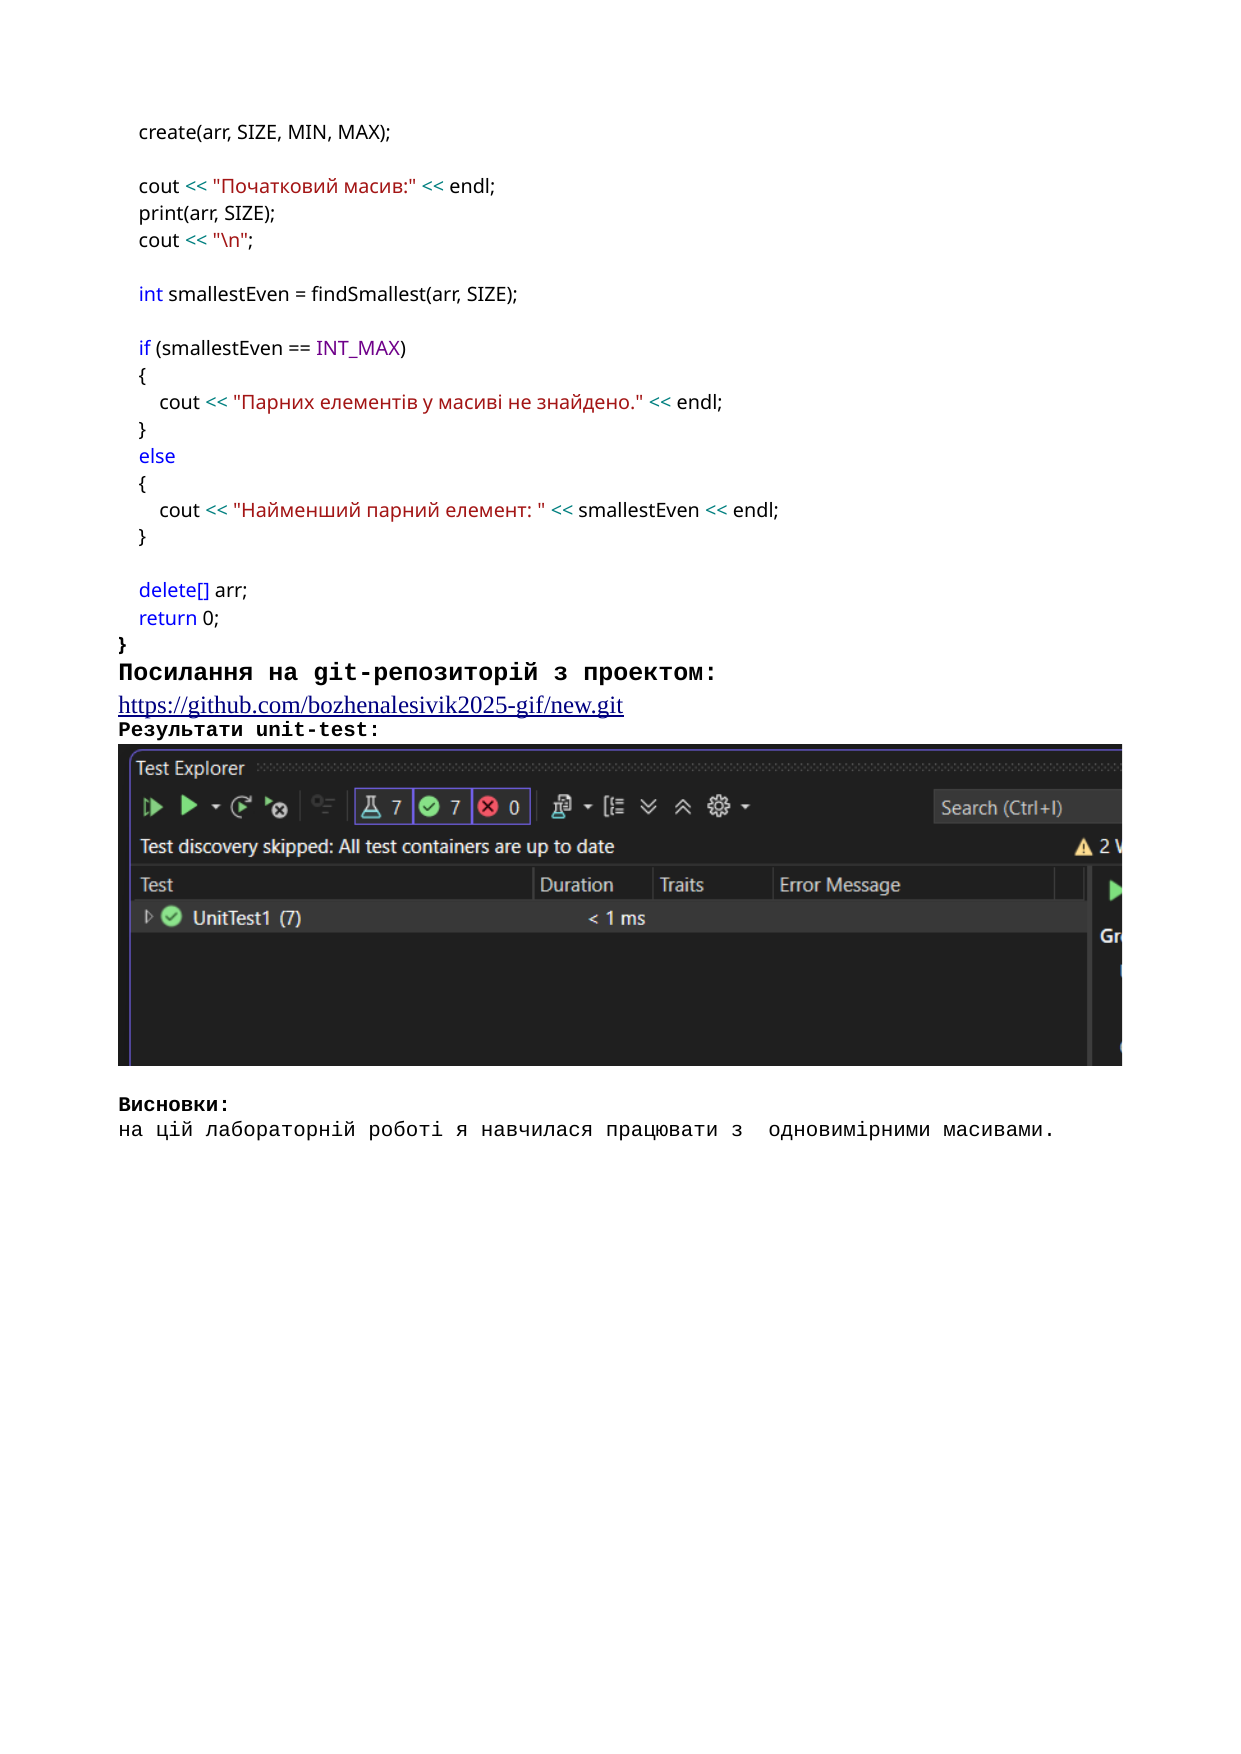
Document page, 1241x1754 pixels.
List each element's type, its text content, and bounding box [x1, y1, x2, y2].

text Висновки: [118, 1094, 1122, 1118]
text } [118, 523, 1122, 550]
text create(arr, SIZE, MIN, MAX); [118, 118, 1122, 145]
text return 0; [118, 604, 1122, 631]
text { [118, 469, 1122, 496]
text } [118, 631, 1122, 658]
text int smallestEven = findSmallest(arr, SIZE); [118, 280, 1122, 307]
text https://github.com/bozhenalesivik2025-gif/new.git [118, 690, 1122, 719]
text Результати unit-test: [118, 719, 1122, 742]
text } [118, 415, 1122, 442]
text Посилання на git-репозиторій з проектом: [118, 659, 1122, 688]
text { [118, 361, 1122, 388]
text print(arr, SIZE); [118, 199, 1122, 226]
text cout << "Найменший парний елемент: " << smallestEven << endl; [118, 496, 1122, 523]
text cout << "\n"; [118, 226, 1122, 253]
text else [118, 442, 1122, 469]
text if (smallestEven == INT_MAX) [118, 334, 1122, 361]
text на цій лабораторній роботі я навчилася працювати з одновимірними масивами. [118, 1119, 1122, 1143]
text delete[] arr; [118, 577, 1122, 604]
text cout << "Початковий масив:" << endl; [118, 172, 1122, 199]
text cout << "Парних елементів у масиві не знайдено." << endl; [118, 388, 1122, 415]
picture [118, 744, 1123, 1066]
